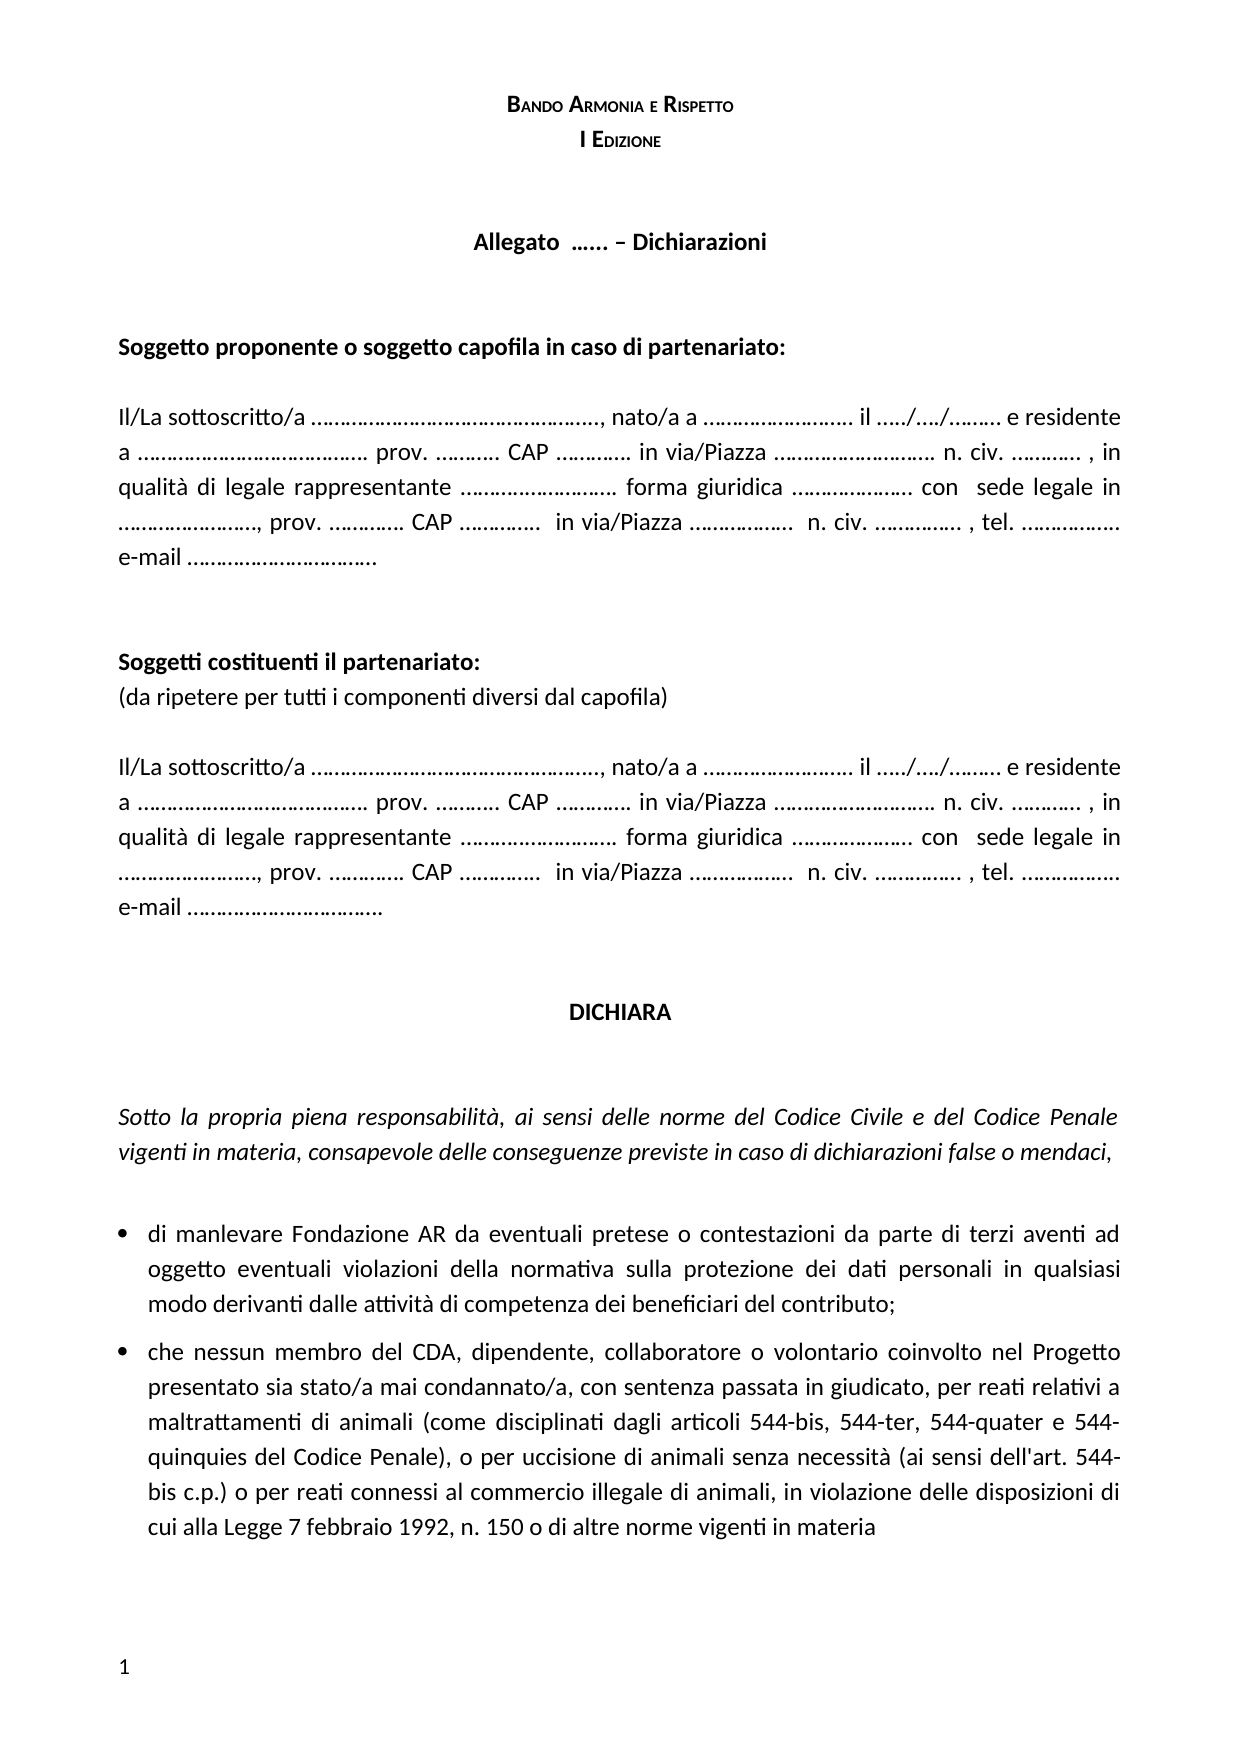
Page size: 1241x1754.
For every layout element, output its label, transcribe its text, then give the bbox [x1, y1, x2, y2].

text DICHIARA [118, 996, 1122, 1026]
text Allegato …... – Dichiarazioni [118, 226, 1122, 256]
list che nessun membro del CDA, dipendente, collaboratore o volontario coinvolto nel Progetto presentato sia stato/a mai condannato/a, con sentenza passata in giudicato, per reati relativi a maltrattamenti di animali (come disciplinati dagli articoli 544-bis, 544-ter, 544-quater e 544-quinquies del Codice Penale), o per uccisione di animali senza necessità (ai sensi dell'art. 544-bis c.p.) o per reati connessi al commercio illegale di animali, in violazione delle disposizioni di cui alla Legge 7 febbraio 1992, n. 150 o di altre norme vigenti in materia [118, 1336, 1122, 1541]
text Il/La sottoscritto/a ………………………………………….., nato/a a …………………….. il …../…./……… e residente a …………………………………. prov. ……….. CAP …………. in via/Piazza ………………………. n. civ. ………… , in qualità di legale rappresentante ………..……………. forma giuridica ………………… con sede legale in ……………………, prov. …………. CAP ………….. in via/Piazza ……………… n. civ. …………… , tel. …………….. e-mail ……………………………. [118, 751, 1122, 921]
list di manlevare Fondazione AR da eventuali pretese o contestazioni da parte di terzi aventi ad oggetto eventuali violazioni della normativa sulla protezione dei dati personali in qualsiasi modo derivanti dalle attività di competenza dei beneficiari del contributo; [118, 1218, 1122, 1319]
text (da ripetere per tutti i componenti diversi dal capofila) [118, 681, 1122, 711]
text I Edizione [118, 124, 1122, 154]
text Soggetti costituenti il partenariato: [118, 646, 1122, 676]
text Sotto la propria piena responsabilità, ai sensi delle norme del Codice Civile e del Codice Penale vigenti in materia, consapevole delle conseguenze previste in caso di dichiarazioni false o mendaci, [118, 1101, 1122, 1166]
text Il/La sottoscritto/a ………………………………………….., nato/a a …………………….. il …../…./……… e residente a …………………………………. prov. ……….. CAP …………. in via/Piazza ………………………. n. civ. ………… , in qualità di legale rappresentante ………..……………. forma giuridica ………………… con sede legale in ……………………, prov. …………. CAP ………….. in via/Piazza ……………… n. civ. …………… , tel. …………….. e-mail …………………………… [118, 401, 1122, 571]
text Soggetto proponente o soggetto capofila in caso di partenariato: [118, 331, 1240, 361]
text Bando Armonia e Rispetto [118, 89, 1122, 119]
